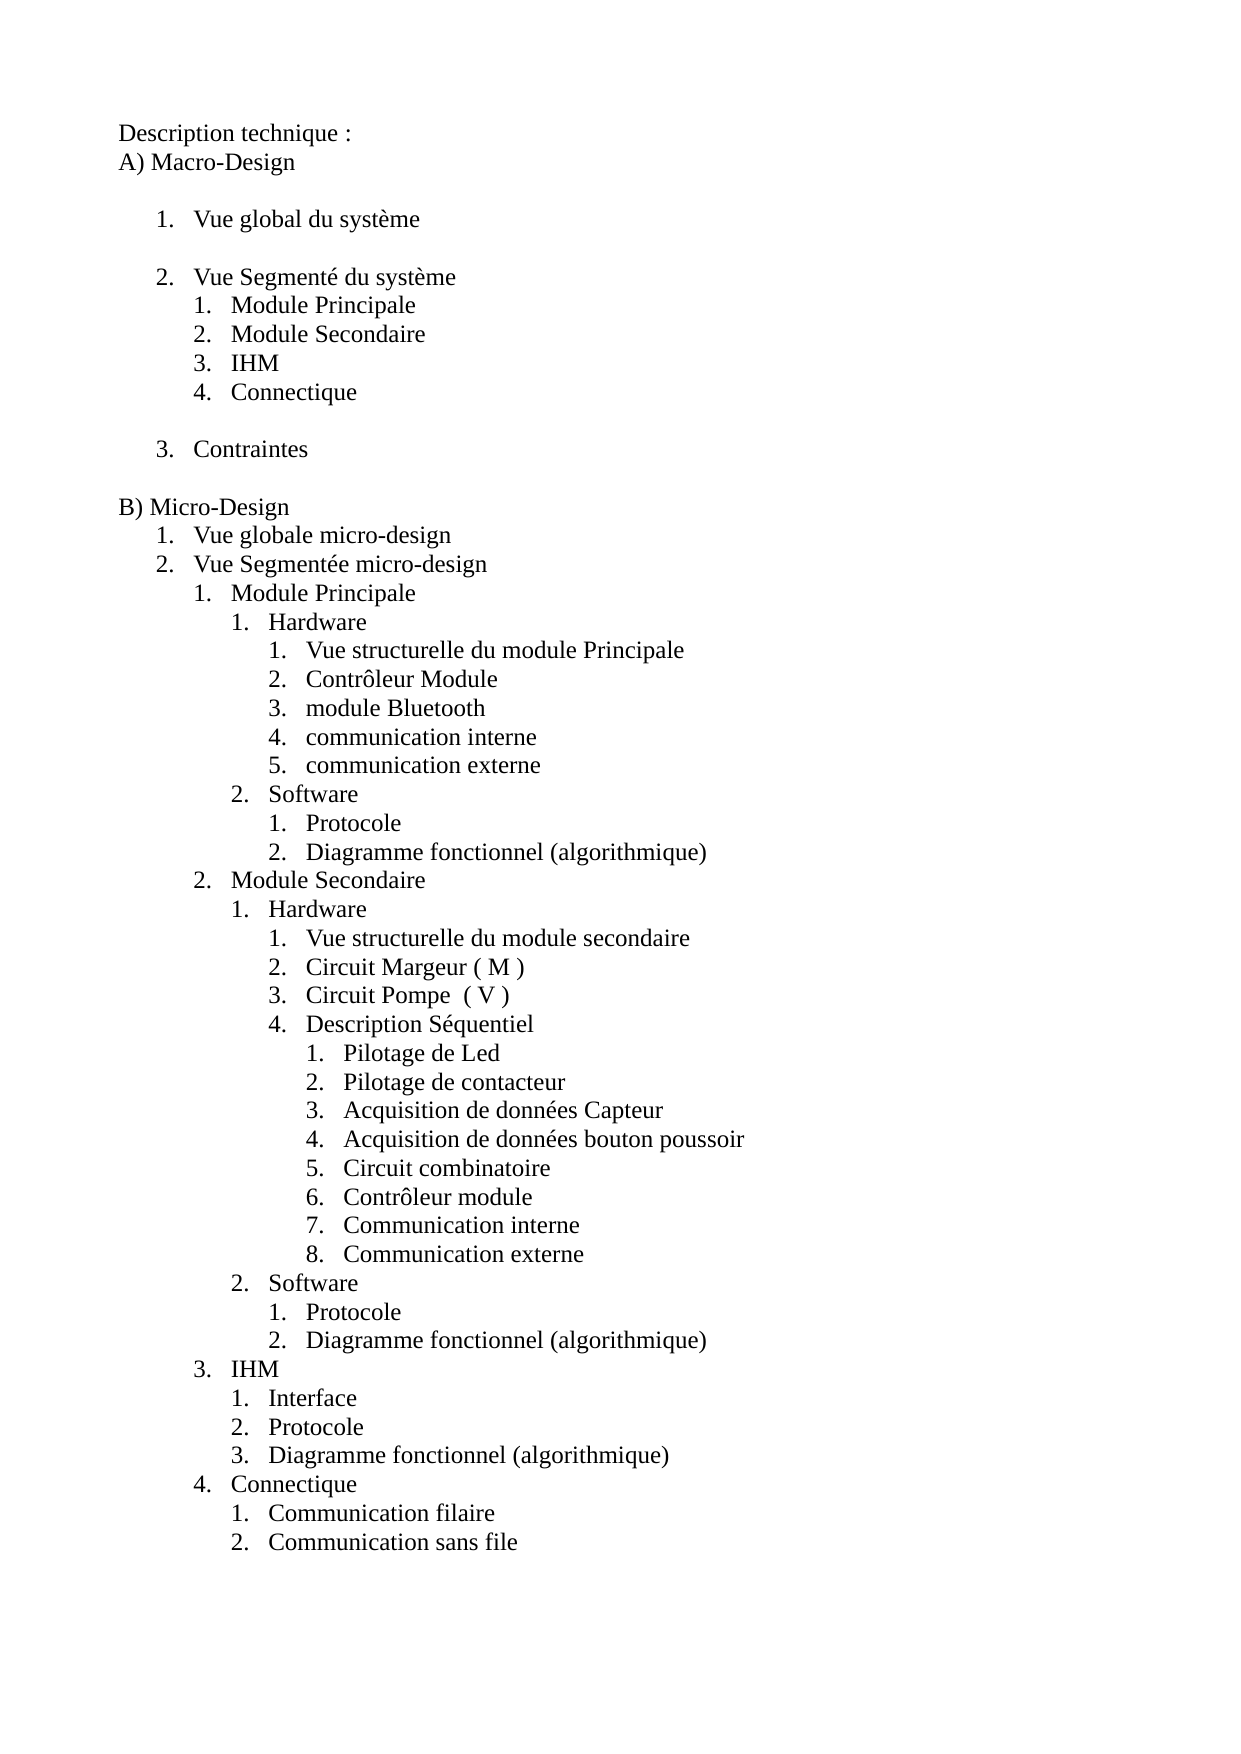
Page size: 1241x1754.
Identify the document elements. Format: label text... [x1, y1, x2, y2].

list Vue Segmentée micro-design [156, 549, 1122, 578]
list Communication filaire [231, 1498, 1122, 1527]
list Communication interne [306, 1211, 1122, 1239]
text B) Micro-Design [118, 492, 1122, 521]
list Circuit Margeur ( M ) [268, 952, 1122, 981]
list Module Secondaire [193, 866, 1122, 894]
list Module Secondaire [193, 319, 1122, 348]
list Vue structurelle du module secondaire [268, 923, 1122, 952]
list Vue globale micro-design [156, 521, 1122, 549]
list Hardware [231, 607, 1122, 636]
list Module Principale [193, 578, 1122, 607]
list Contraintes [156, 434, 1122, 463]
list Contrôleur Module [268, 664, 1122, 693]
list IHM [193, 348, 1122, 377]
list Protocole [268, 1297, 1122, 1326]
list Connectique [193, 1469, 1122, 1498]
list Diagramme fonctionnel (algorithmique) [268, 1326, 1122, 1354]
list Communication sans file [231, 1527, 1122, 1556]
text A) Macro-Design [118, 147, 1122, 176]
list Vue structurelle du module Principale [268, 636, 1122, 664]
list Acquisition de données Capteur [306, 1096, 1122, 1124]
list Communication externe [306, 1239, 1122, 1268]
list Software [231, 779, 1122, 808]
list Diagramme fonctionnel (algorithmique) [268, 837, 1122, 866]
list IHM [193, 1354, 1122, 1383]
text Description technique : [118, 118, 1122, 147]
list communication interne [268, 722, 1122, 751]
list Vue Segmenté du système [156, 262, 1122, 291]
list Acquisition de données bouton poussoir [306, 1124, 1122, 1153]
list Software [231, 1268, 1122, 1297]
list Contrôleur module [306, 1182, 1122, 1211]
list module Bluetooth [268, 693, 1122, 722]
list Diagramme fonctionnel (algorithmique) [231, 1441, 1122, 1469]
list communication externe [268, 751, 1122, 779]
list Circuit combinatoire [306, 1153, 1122, 1182]
list Description Séquentiel [268, 1009, 1122, 1038]
list Protocole [268, 808, 1122, 837]
list Connectique [193, 377, 1122, 406]
list Protocole [231, 1412, 1122, 1441]
list Module Principale [193, 291, 1122, 319]
list Interface [231, 1383, 1122, 1412]
list Pilotage de contacteur [306, 1067, 1122, 1096]
list Circuit Pompe ( V ) [268, 981, 1122, 1009]
list Pilotage de Led [306, 1038, 1122, 1067]
list Hardware [231, 894, 1122, 923]
list Vue global du système [156, 204, 1122, 233]
